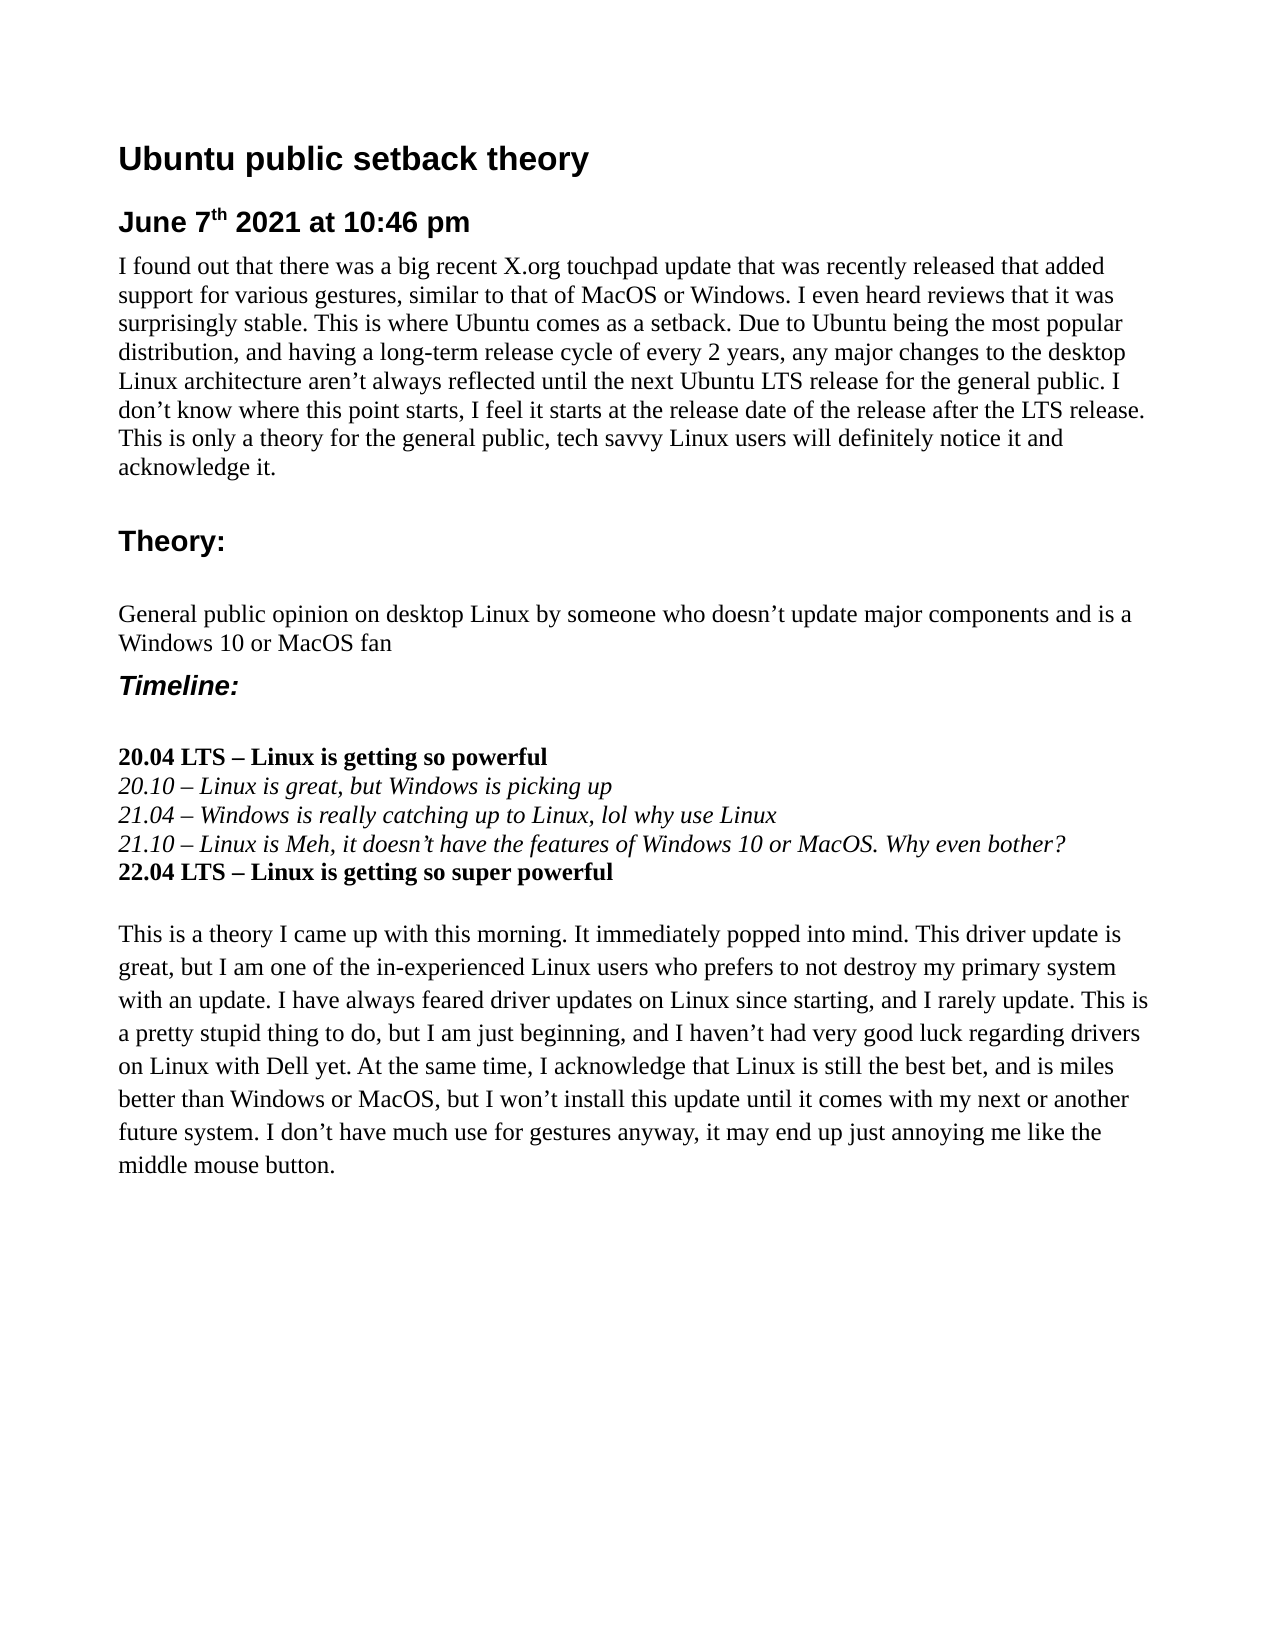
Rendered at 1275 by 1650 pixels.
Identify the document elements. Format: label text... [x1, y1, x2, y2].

text I found out that there was a big recent X.org touchpad update that was recently released that added support for various gestures, similar to that of MacOS or Windows. I even heard reviews that it was surprisingly stable. This is where Ubuntu comes as a setback. Due to Ubuntu being the most popular distribution, and having a long-term release cycle of every 2 years, any major changes to the desktop Linux architecture aren’t always reflected until the next Ubuntu LTS release for the general public. I don’t know where this point starts, I feel it starts at the release date of the release after the LTS release. This is only a theory for the general public, tech savvy Linux users will definitely notice it and acknowledge it. [118, 251, 1157, 481]
text 20.04 LTS – Linux is getting so powerful [118, 742, 1157, 771]
text This is a theory I came up with this morning. It immediately popped into mind. This driver update is great, but I am one of the in-experienced Linux users who prefers to not destroy my primary system with an update. I have always feared driver updates on Linux since starting, and I rarely update. This is a pretty stupid thing to do, but I am just beginning, and I haven’t had very good luck regarding drivers on Linux with Dell yet. At the same time, I acknowledge that Linux is still the best bet, and is miles better than Windows or MacOS, but I won’t install this update until it comes with my next or another future system. I don’t have much use for gestures anyway, it may end up just annoying me like the middle mouse button. [118, 919, 1157, 1179]
text 22.04 LTS – Linux is getting so super powerful [118, 857, 1157, 886]
text 20.10 – Linux is great, but Windows is picking up [118, 771, 1157, 800]
text 21.10 – Linux is Meh, it doesn’t have the features of Windows 10 or MacOS. Why even bother? [118, 829, 1157, 857]
subtitle Theory: [118, 524, 1157, 558]
subtitle Timeline: [118, 669, 1157, 701]
text 21.04 – Windows is really catching up to Linux, lol why use Linux [118, 800, 1157, 829]
text General public opinion on desktop Linux by someone who doesn’t update major components and is a Windows 10 or MacOS fan [118, 599, 1157, 657]
subtitle Ubuntu public setback theory [118, 139, 1157, 178]
subtitle June 7th 2021 at 10:46 pm [118, 205, 1157, 238]
